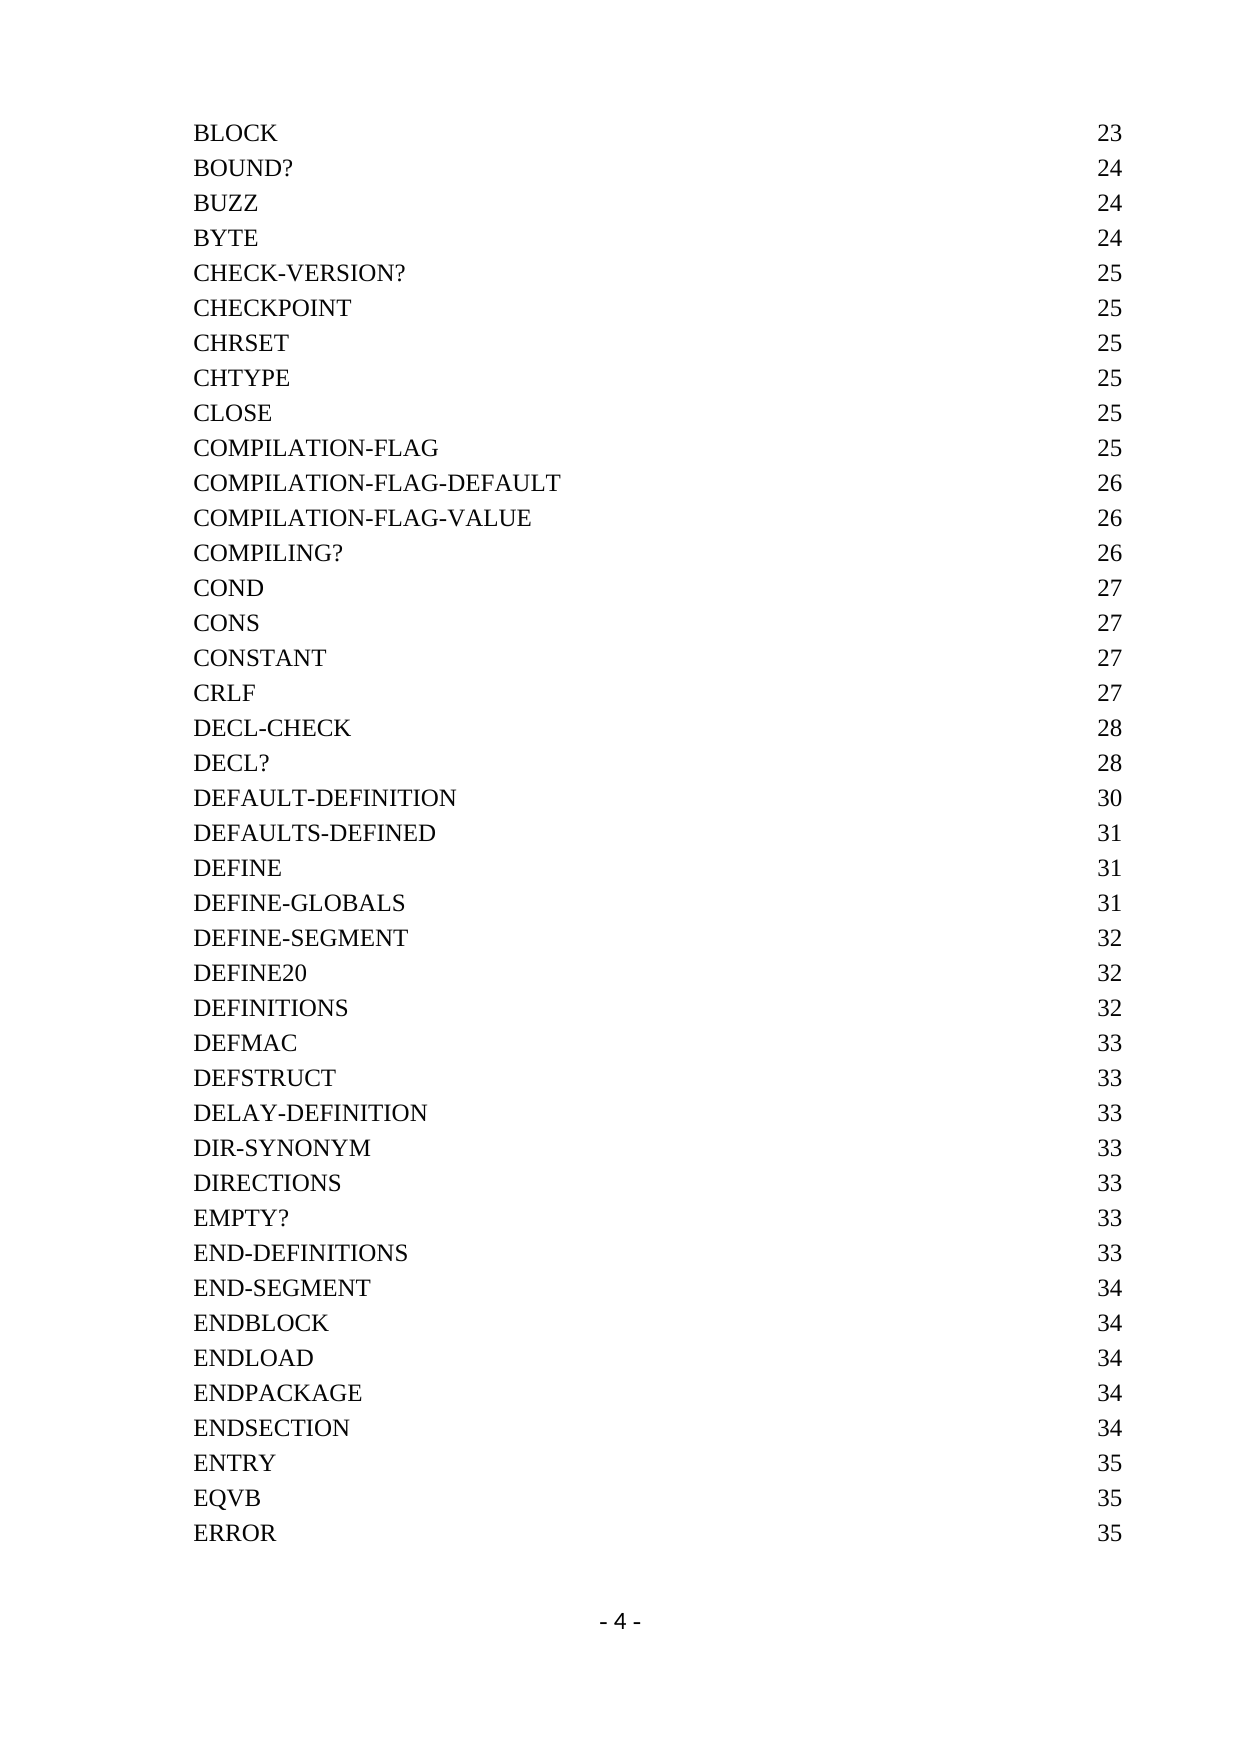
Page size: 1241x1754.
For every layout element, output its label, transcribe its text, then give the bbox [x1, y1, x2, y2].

text CONS 27 [193, 608, 1122, 637]
text DEFAULTS-DEFINED 31 [193, 818, 1122, 847]
text DECL? 28 [193, 748, 1122, 777]
text DEFSTRUCT 33 [193, 1063, 1122, 1092]
text CHECK-VERSION? 25 [193, 258, 1122, 287]
text DELAY-DEFINITION 33 [193, 1098, 1122, 1127]
text DEFINE20 32 [193, 958, 1122, 987]
text ENTRY 35 [193, 1448, 1122, 1477]
text DIR-SYNONYM 33 [193, 1133, 1122, 1162]
text DEFINE-GLOBALS 31 [193, 888, 1122, 917]
text COND 27 [193, 573, 1122, 602]
text BUZZ 24 [193, 188, 1122, 217]
text DEFAULT-DEFINITION 30 [193, 783, 1122, 812]
text END-DEFINITIONS 33 [193, 1238, 1122, 1267]
text COMPILATION-FLAG-VALUE 26 [193, 503, 1122, 532]
text DEFMAC 33 [193, 1028, 1122, 1057]
text CHECKPOINT 25 [193, 293, 1122, 322]
text ENDLOAD 34 [193, 1343, 1122, 1372]
text COMPILING? 26 [193, 538, 1122, 567]
text BOUND? 24 [193, 153, 1122, 182]
text ENDBLOCK 34 [193, 1308, 1122, 1337]
text CHRSET 25 [193, 328, 1122, 357]
text DEFINE 31 [193, 853, 1122, 882]
text CONSTANT 27 [193, 643, 1122, 672]
text DECL-CHECK 28 [193, 713, 1122, 742]
text DEFINE-SEGMENT 32 [193, 923, 1122, 952]
text END-SEGMENT 34 [193, 1273, 1122, 1302]
text ENDPACKAGE 34 [193, 1378, 1122, 1407]
text DIRECTIONS 33 [193, 1168, 1122, 1197]
text DEFINITIONS 32 [193, 993, 1122, 1022]
text ERROR 35 [193, 1518, 1122, 1547]
text BLOCK 23 [193, 118, 1122, 147]
text EQVB 35 [193, 1483, 1122, 1512]
text ENDSECTION 34 [193, 1413, 1122, 1442]
text CLOSE 25 [193, 398, 1122, 427]
text EMPTY? 33 [193, 1203, 1122, 1232]
text COMPILATION-FLAG 25 [193, 433, 1122, 462]
text BYTE 24 [193, 223, 1122, 252]
text COMPILATION-FLAG-DEFAULT 26 [193, 468, 1122, 497]
text CHTYPE 25 [193, 363, 1122, 392]
text CRLF 27 [193, 678, 1122, 707]
